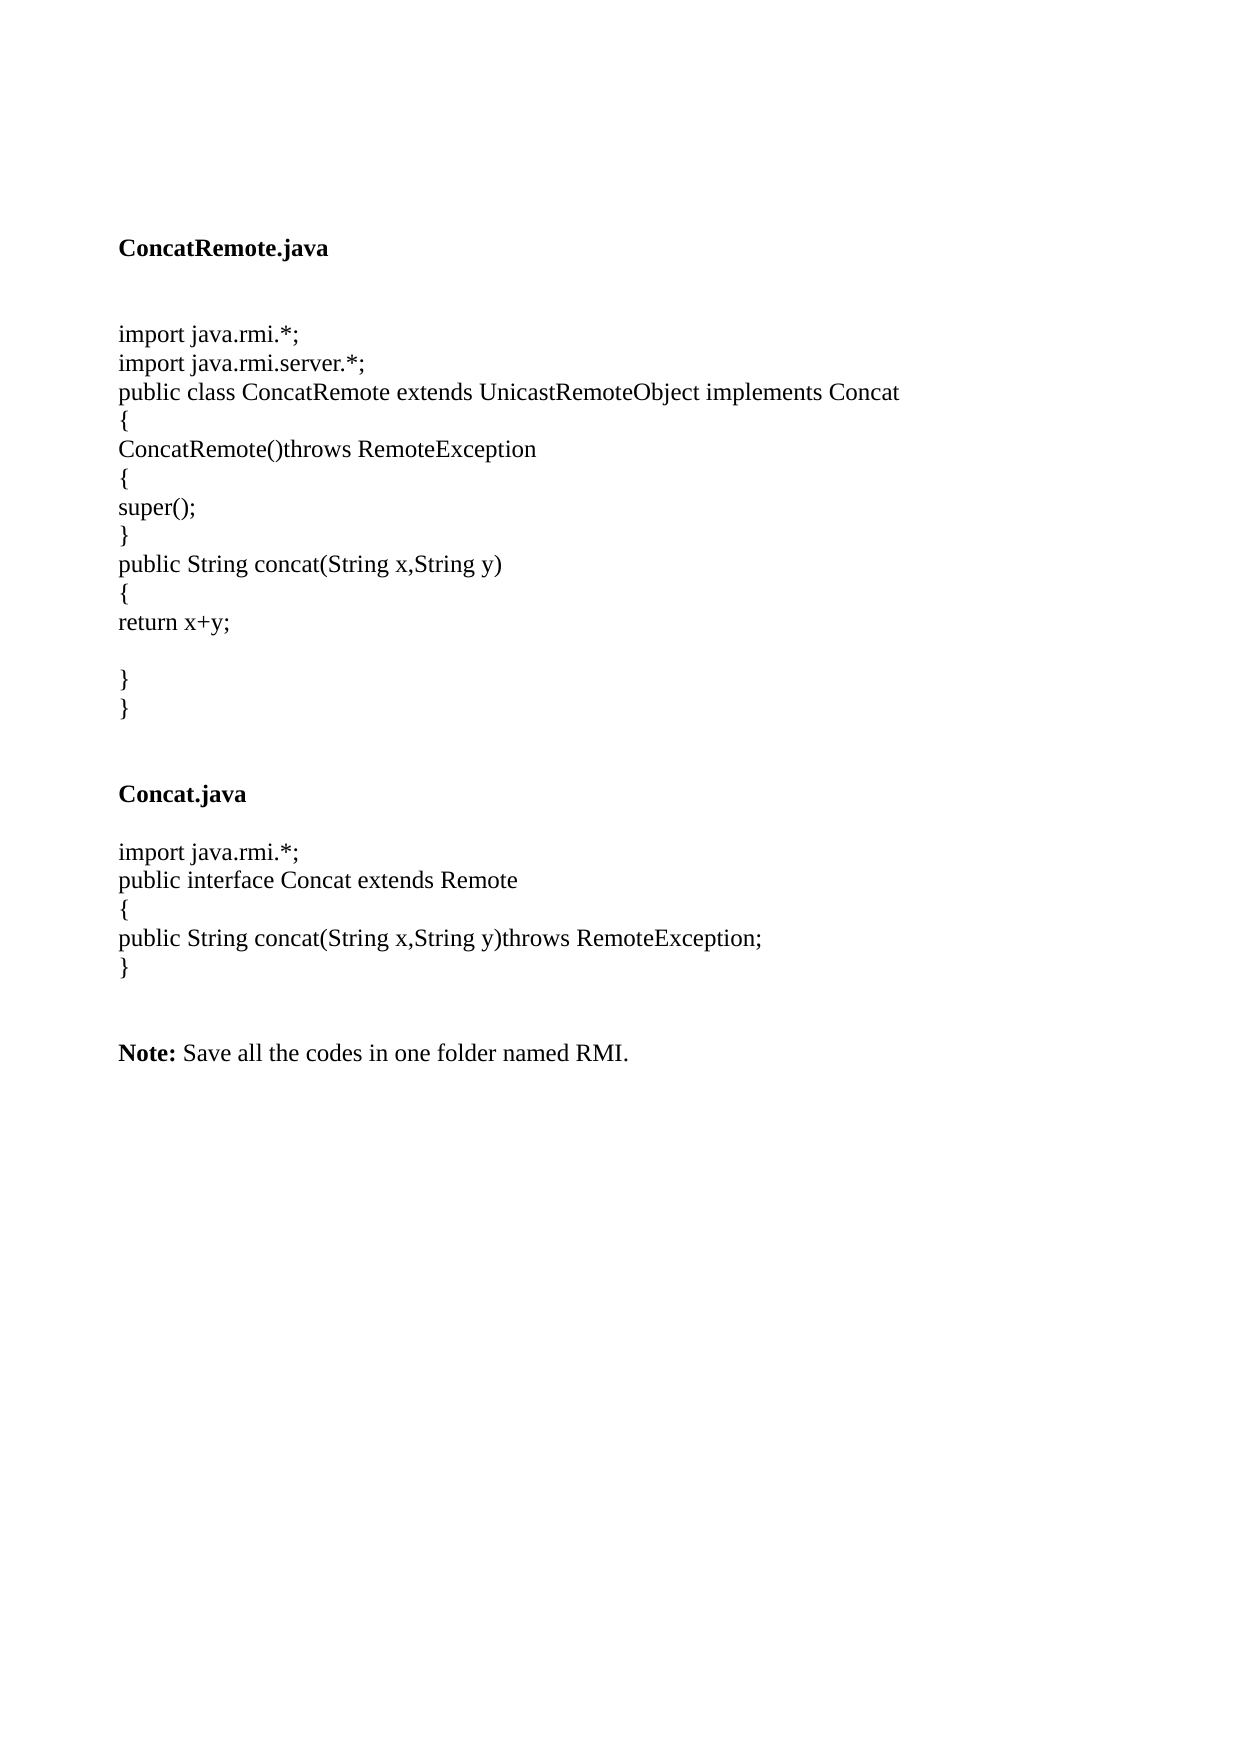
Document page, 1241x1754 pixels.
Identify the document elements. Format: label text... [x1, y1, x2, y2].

text } [118, 664, 1122, 693]
text ConcatRemote.java [118, 233, 1122, 262]
text { [118, 463, 1122, 492]
text return x+y; [118, 607, 1122, 636]
text import java.rmi.*; [118, 837, 1122, 866]
text import java.rmi.server.*; [118, 348, 1122, 377]
text Concat.java [118, 779, 1122, 808]
text } [118, 521, 1122, 549]
text public String concat(String x,String y)throws RemoteException; [118, 923, 1122, 952]
text } [118, 952, 1122, 981]
text } [118, 693, 1122, 722]
text { [118, 578, 1122, 607]
text Note: Save all the codes in one folder named RMI. [118, 1038, 1122, 1067]
text ConcatRemote()throws RemoteException [118, 434, 1122, 463]
text public String concat(String x,String y) [118, 549, 1122, 578]
text super(); [118, 492, 1122, 521]
text public interface Concat extends Remote [118, 866, 1122, 894]
text { [118, 406, 1122, 434]
text { [118, 894, 1122, 923]
text import java.rmi.*; [118, 319, 1122, 348]
text public class ConcatRemote extends UnicastRemoteObject implements Concat [118, 377, 1122, 406]
